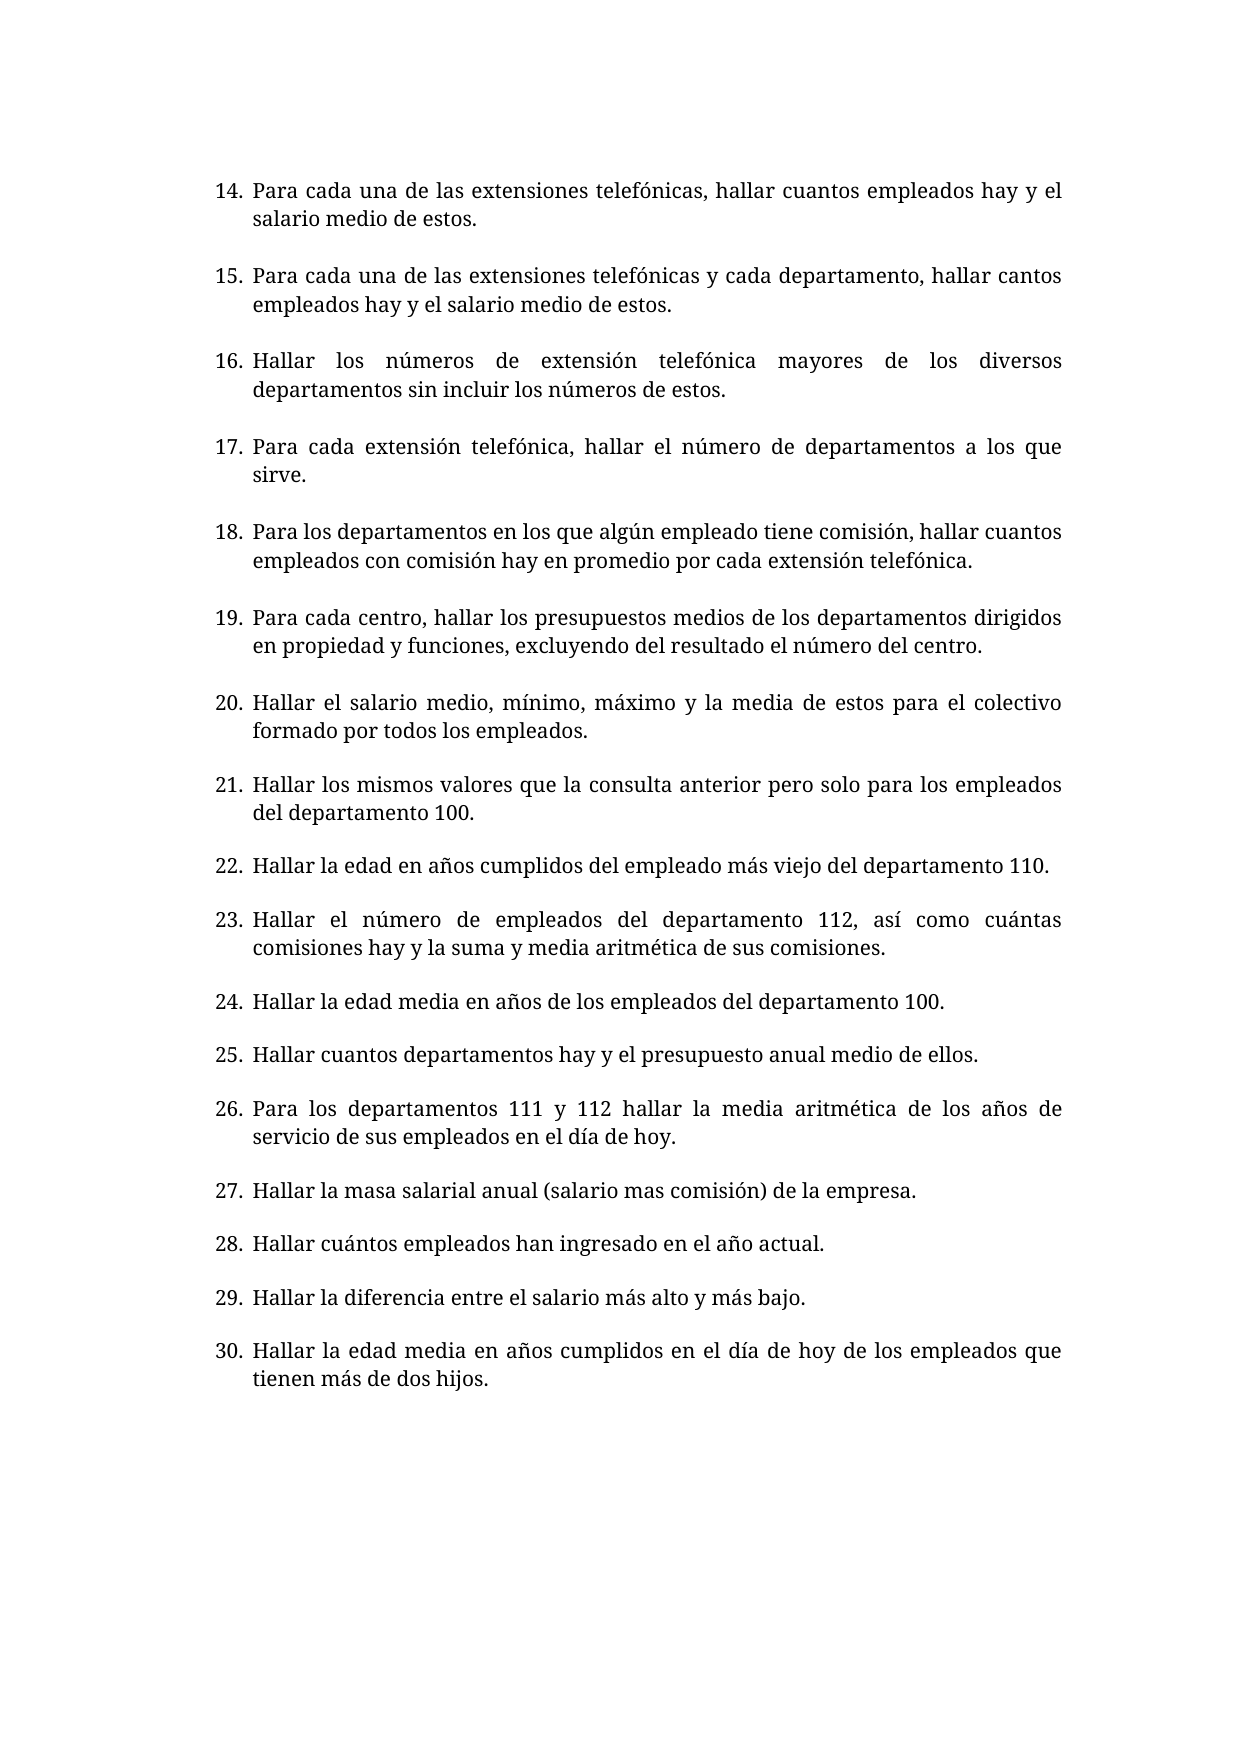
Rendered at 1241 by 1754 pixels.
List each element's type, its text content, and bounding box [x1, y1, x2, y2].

list Para cada una de las extensiones telefónicas, hallar cuantos empleados hay y el salario medio de estos. [215, 176, 1063, 233]
list Hallar el salario medio, mínimo, máximo y la media de estos para el colectivo formado por todos los empleados. [215, 688, 1063, 745]
list Para los departamentos 111 y 112 hallar la media aritmética de los años de servicio de sus empleados en el día de hoy. [215, 1094, 1063, 1151]
list Hallar la edad media en años de los empleados del departamento 100. [215, 987, 1063, 1015]
list Para cada extensión telefónica, hallar el número de departamentos a los que sirve. [215, 432, 1063, 489]
list Hallar la edad media en años cumplidos en el día de hoy de los empleados que tienen más de dos hijos. [215, 1336, 1063, 1393]
list Para cada una de las extensiones telefónicas y cada departamento, hallar cantos empleados hay y el salario medio de estos. [215, 261, 1063, 318]
list Para los departamentos en los que algún empleado tiene comisión, hallar cuantos empleados con comisión hay en promedio por cada extensión telefónica. [215, 517, 1063, 574]
list Hallar los mismos valores que la consulta anterior pero solo para los empleados del departamento 100. [215, 770, 1063, 827]
list Hallar la edad en años cumplidos del empleado más viejo del departamento 110. [215, 852, 1063, 880]
list Hallar el número de empleados del departamento 112, así como cuántas comisiones hay y la suma y media aritmética de sus comisiones. [215, 905, 1063, 962]
list Hallar cuántos empleados han ingresado en el año actual. [215, 1229, 1063, 1258]
list Hallar los números de extensión telefónica mayores de los diversos departamentos sin incluir los números de estos. [215, 347, 1063, 403]
list Hallar cuantos departamentos hay y el presupuesto anual medio de ellos. [215, 1040, 1063, 1069]
list Para cada centro, hallar los presupuestos medios de los departamentos dirigidos en propiedad y funciones, excluyendo del resultado el número del centro. [215, 603, 1063, 659]
list Hallar la masa salarial anual (salario mas comisión) de la empresa. [215, 1176, 1063, 1204]
list Hallar la diferencia entre el salario más alto y más bajo. [215, 1283, 1063, 1311]
